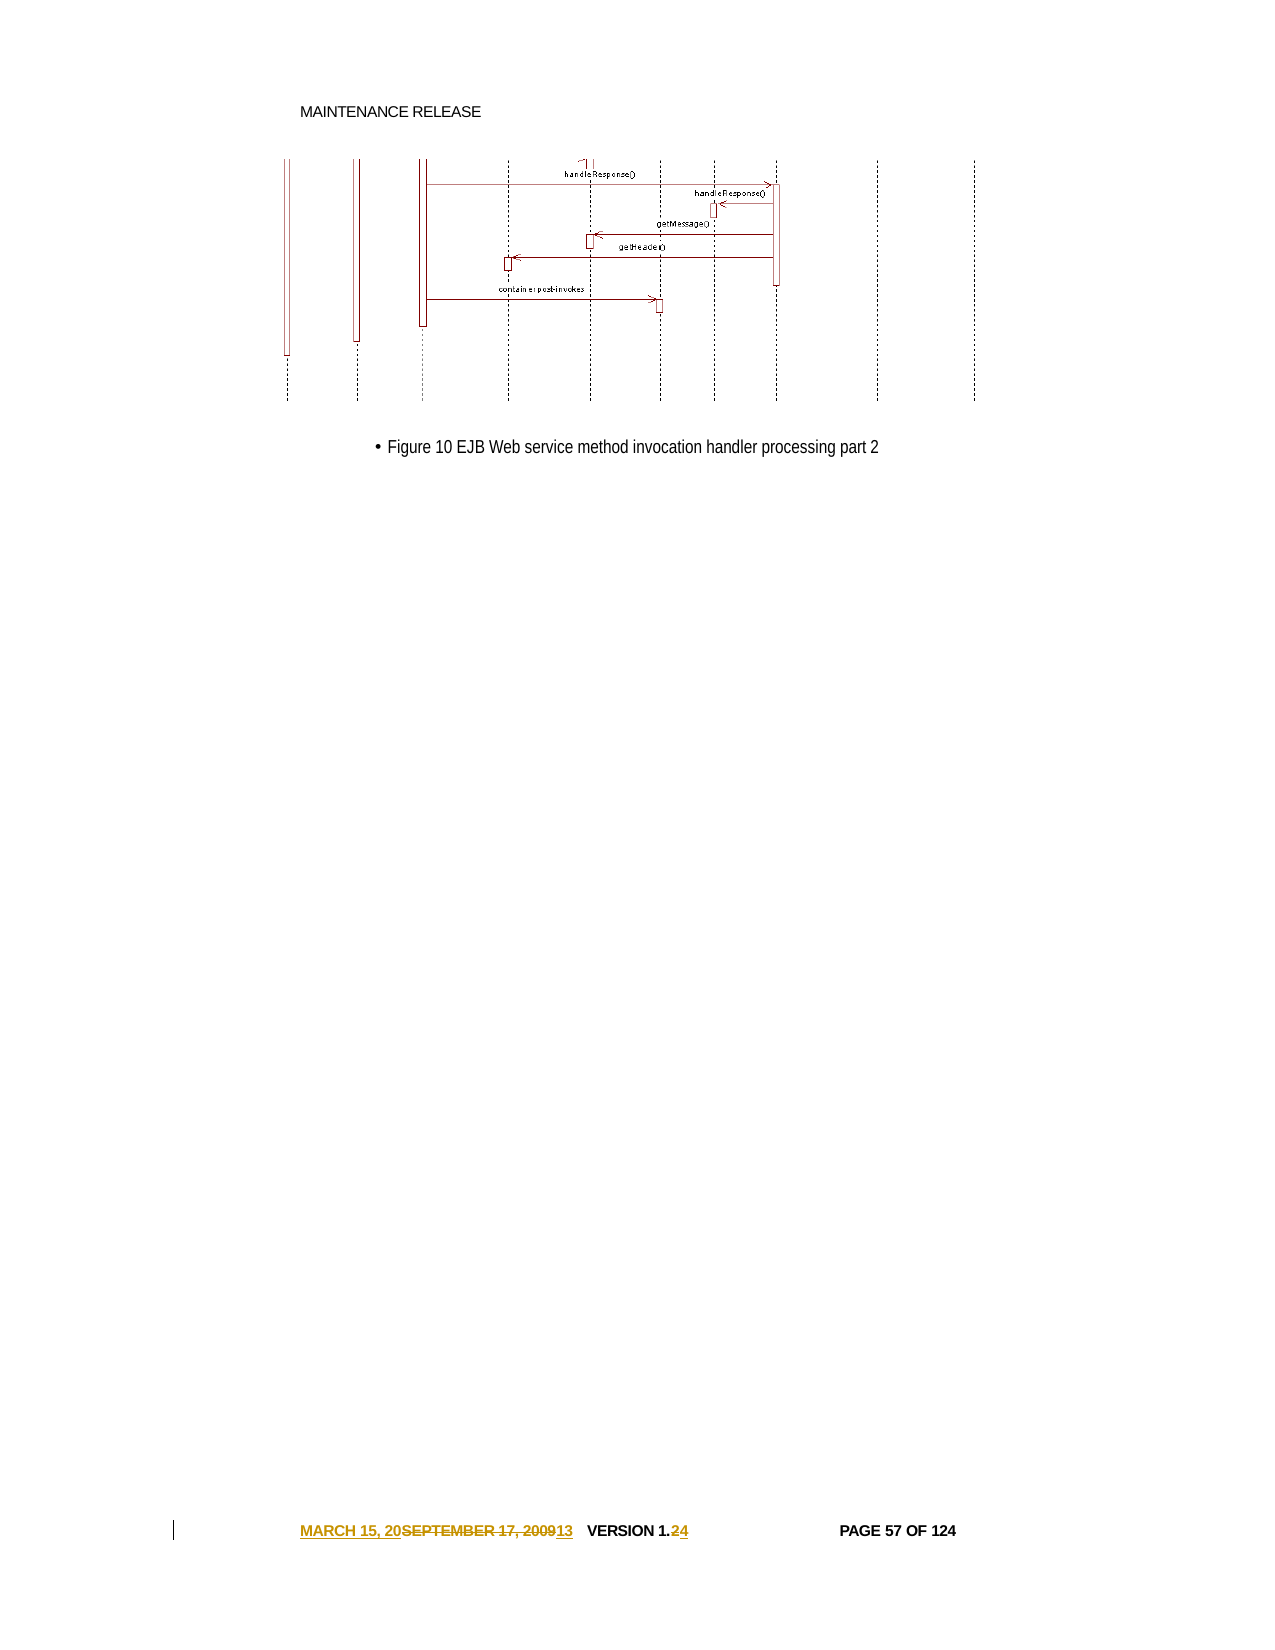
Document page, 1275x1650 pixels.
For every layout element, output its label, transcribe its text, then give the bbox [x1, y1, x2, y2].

picture [241, 159, 997, 413]
list Figure 10 EJB Web service method invocation handler processing part 2 [375, 434, 1087, 457]
